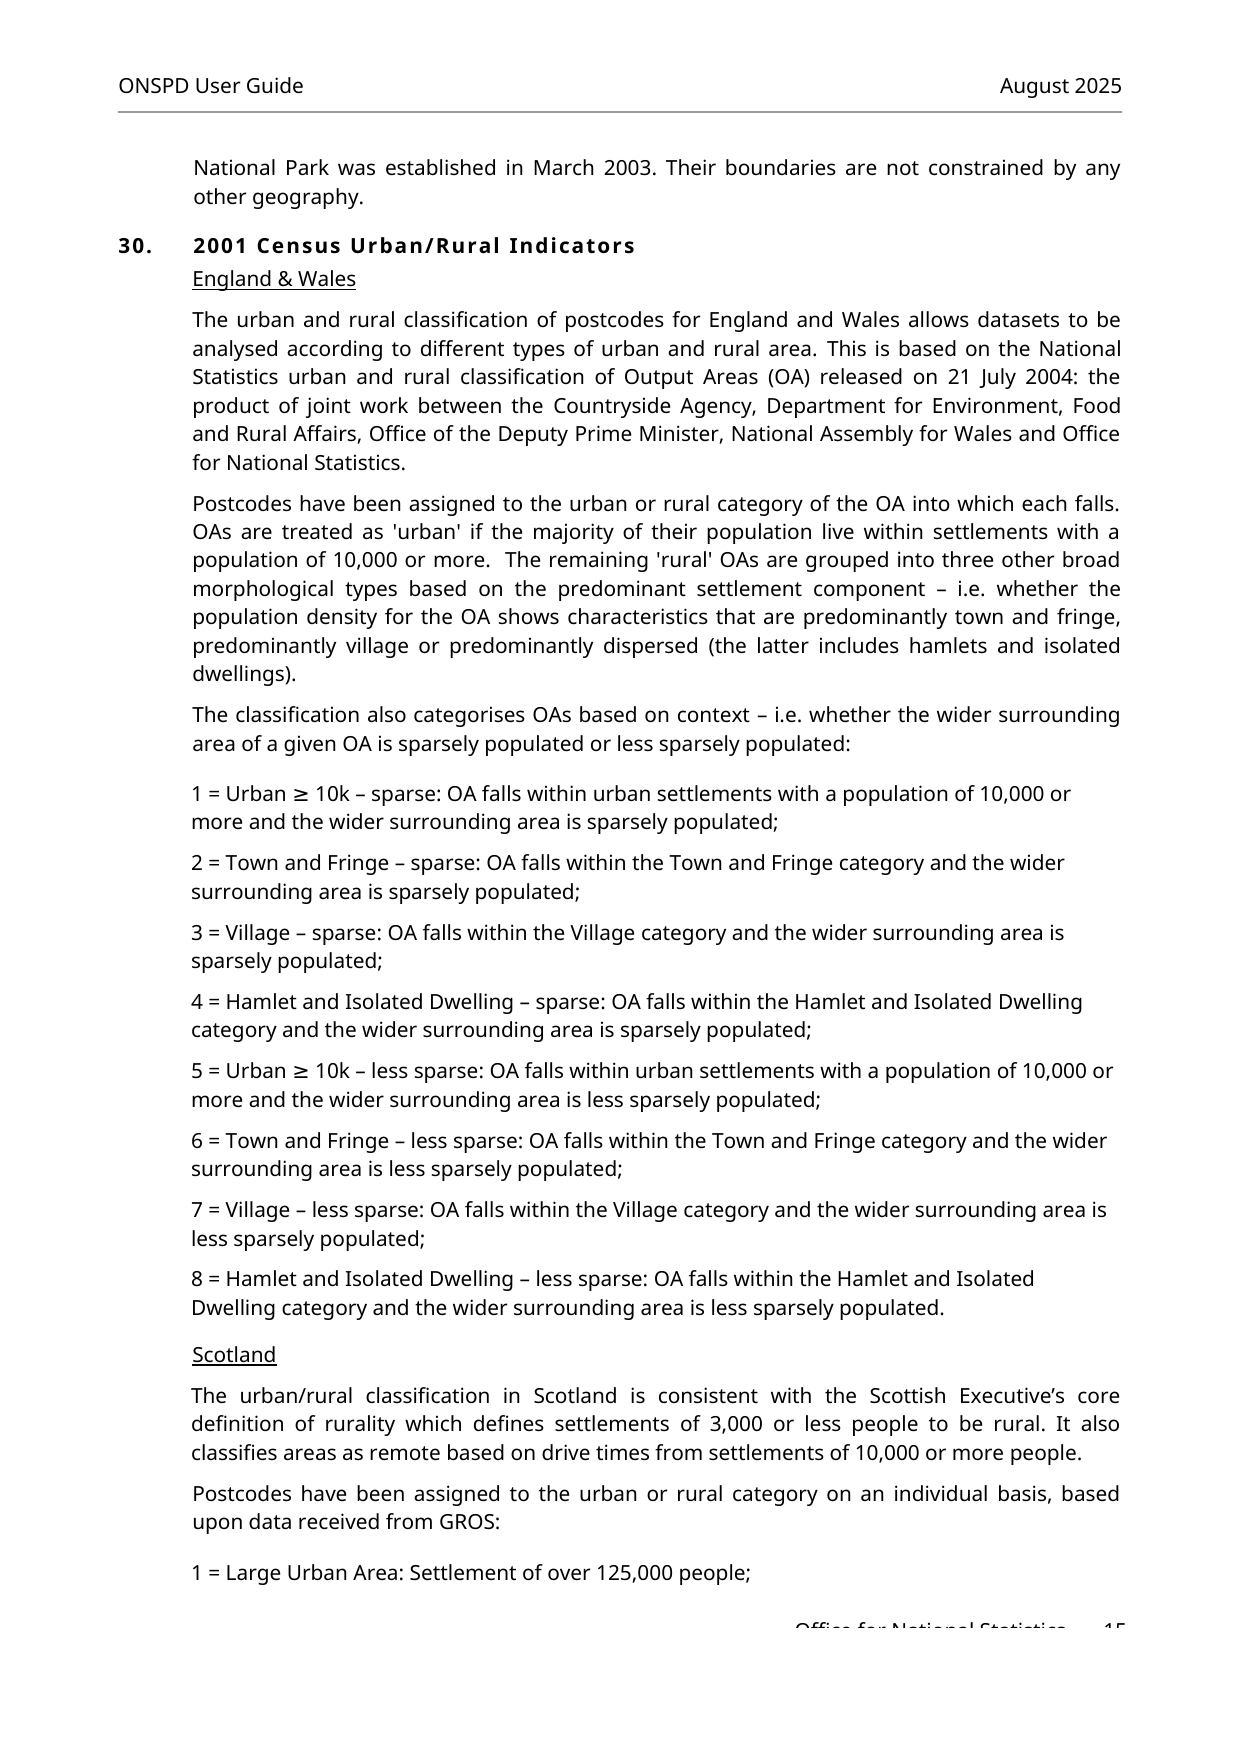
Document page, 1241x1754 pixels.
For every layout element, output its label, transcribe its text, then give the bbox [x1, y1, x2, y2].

text 5 = Urban ≥ 10k – less sparse: OA falls within urban settlements with a population of 10,000 or more and the wider surrounding area is less sparsely populated; [191, 1056, 1122, 1113]
text Postcodes have been assigned to the urban or rural category of the OA into which each falls. OAs are treated as 'urban' if the majority of their population live within settlements with a population of 10,000 or more. The remaining 'rural' OAs are grouped into three other broad morphological types based on the predominant settlement component – i.e. whether the population density for the OA shows characteristics that are predominantly town and fringe, predominantly village or predominantly dispersed (the latter includes hamlets and isolated dwellings). [192, 489, 1122, 688]
text 6 = Town and Fringe – less sparse: OA falls within the Town and Fringe category and the wider surrounding area is less sparsely populated; [191, 1126, 1122, 1183]
text England & Wales [192, 264, 1122, 293]
text 2 = Town and Fringe – sparse: OA falls within the Town and Fringe category and the wider surrounding area is sparsely populated; [191, 848, 1122, 905]
text 8 = Hamlet and Isolated Dwelling – less sparse: OA falls within the Hamlet and Isolated Dwelling category and the wider surrounding area is less sparsely populated. [191, 1264, 1122, 1321]
text The urban/rural classification in Scotland is consistent with the Scottish Executive’s core definition of rurality which defines settlements of 3,000 or less people to be rural. It also classifies areas as remote based on drive times from settlements of 10,000 or more people. [191, 1381, 1122, 1466]
text 3 = Village – sparse: OA falls within the Village category and the wider surrounding area is sparsely populated; [191, 918, 1122, 974]
text 1 = Urban ≥ 10k – sparse: OA falls within urban settlements with a population of 10,000 or more and the wider surrounding area is sparsely populated; [191, 779, 1122, 836]
text The urban and rural classification of postcodes for England and Wales allows datasets to be analysed according to different types of urban and rural area. This is based on the National Statistics urban and rural classification of Output Areas (OA) released on 21 July 2004: the product of joint work between the Countryside Agency, Department for Environment, Food and Rural Affairs, Office of the Deputy Prime Minister, National Assembly for Wales and Office for National Statistics. [192, 306, 1122, 476]
text 4 = Hamlet and Isolated Dwelling – sparse: OA falls within the Hamlet and Isolated Dwelling category and the wider surrounding area is sparsely populated; [191, 987, 1122, 1044]
text Scotland [192, 1340, 1122, 1369]
subtitle 30. 2001 Census Urban/Rural Indicators [118, 235, 1122, 258]
text National Park was established in March 2003. Their boundaries are not constrained by any other geography. [193, 153, 1122, 210]
text 7 = Village – less sparse: OA falls within the Village category and the wider surrounding area is less sparsely populated; [191, 1195, 1122, 1252]
text The classification also categorises OAs based on context – i.e. whether the wider surrounding area of a given OA is sparsely populated or less sparsely populated: [192, 700, 1122, 757]
text 1 = Large Urban Area: Settlement of over 125,000 people; [191, 1558, 1122, 1586]
text Postcodes have been assigned to the urban or rural category on an individual basis, based upon data received from GROS: [192, 1479, 1122, 1536]
